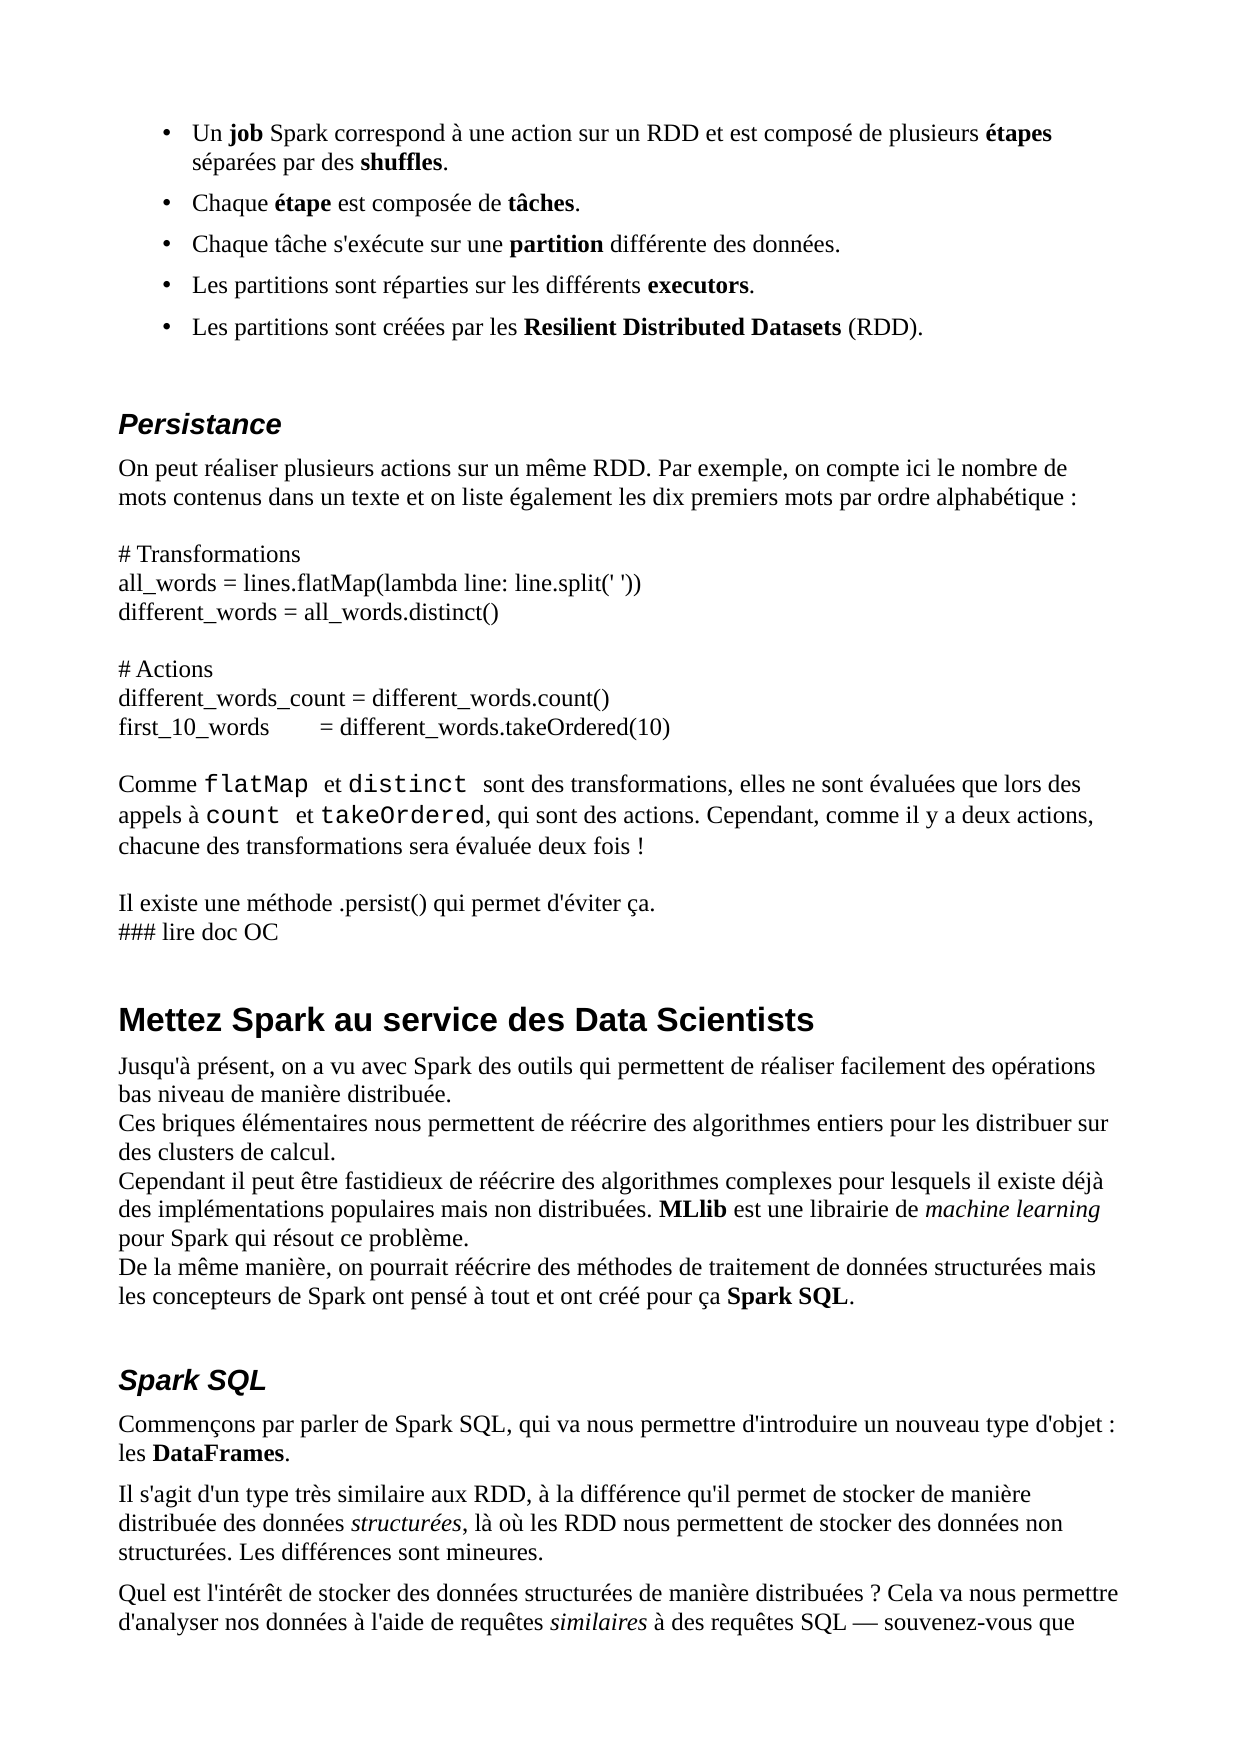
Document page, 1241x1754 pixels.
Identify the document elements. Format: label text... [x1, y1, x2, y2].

list Un job Spark correspond à une action sur un RDD et est composé de plusieurs étapes séparées par des shuffles. [162, 118, 1122, 176]
text Il existe une méthode .persist() qui permet d'éviter ça. [118, 888, 1122, 917]
text De la même manière, on pourrait réécrire des méthodes de traitement de données structurées mais les concepteurs de Spark ont pensé à tout et ont créé pour ça Spark SQL. [118, 1252, 1122, 1309]
text On peut réaliser plusieurs actions sur un même RDD. Par exemple, on compte ici le nombre de mots contenus dans un texte et on liste également les dix premiers mots par ordre alphabétique : [118, 453, 1122, 510]
text Jusqu'à présent, on a vu avec Spark des outils qui permettent de réaliser facilement des opérations bas niveau de manière distribuée. [118, 1051, 1122, 1108]
text ### lire doc OC [118, 917, 1122, 946]
text Ces briques élémentaires nous permettent de réécrire des algorithmes entiers pour les distribuer sur des clusters de calcul. [118, 1108, 1122, 1166]
text Quel est l'intérêt de stocker des données structurées de manière distribuées ? Cela va nous permettre d'analyser nos données à l'aide de requêtes similaires à des requêtes SQL — souvenez-vous que [118, 1578, 1122, 1636]
text # Transformations [118, 539, 1122, 568]
subtitle Mettez Spark au service des Data Scientists [118, 999, 1122, 1038]
list Les partitions sont réparties sur les différents executors. [162, 271, 1122, 299]
text # Actions [118, 654, 1122, 683]
text first_10_words = different_words.takeOrdered(10) [118, 712, 1122, 740]
text different_words = all_words.distinct() [118, 597, 1122, 625]
text Cependant il peut être fastidieux de réécrire des algorithmes complexes pour lesquels il existe déjà des implémentations populaires mais non distribuées. MLlib est une librairie de machine learning pour Spark qui résout ce problème. [118, 1166, 1122, 1252]
list Les partitions sont créées par les Resilient Distributed Datasets (RDD). [162, 312, 1122, 341]
text Commençons par parler de Spark SQL, qui va nous permettre d'introduire un nouveau type d'objet : les DataFrames. [118, 1409, 1122, 1467]
list Chaque tâche s'exécute sur une partition différente des données. [162, 229, 1122, 258]
list Chaque étape est composée de tâches. [162, 188, 1122, 217]
text Comme flatMap et distinct sont des transformations, elles ne sont évaluées que lors des appels à count et takeOrdered, qui sont des actions. Cependant, comme il y a deux actions, chacune des transformations sera évaluée deux fois ! [118, 769, 1122, 859]
subtitle Persistance [118, 407, 1122, 440]
text Il s'agit d'un type très similaire aux RDD, à la différence qu'il permet de stocker de manière distribuée des données structurées, là où les RDD nous permettent de stocker des données non structurées. Les différences sont mineures. [118, 1479, 1122, 1566]
subtitle Spark SQL [118, 1363, 1122, 1397]
text all_words = lines.flatMap(lambda line: line.split(' ')) [118, 568, 1122, 597]
text different_words_count = different_words.count() [118, 683, 1122, 712]
